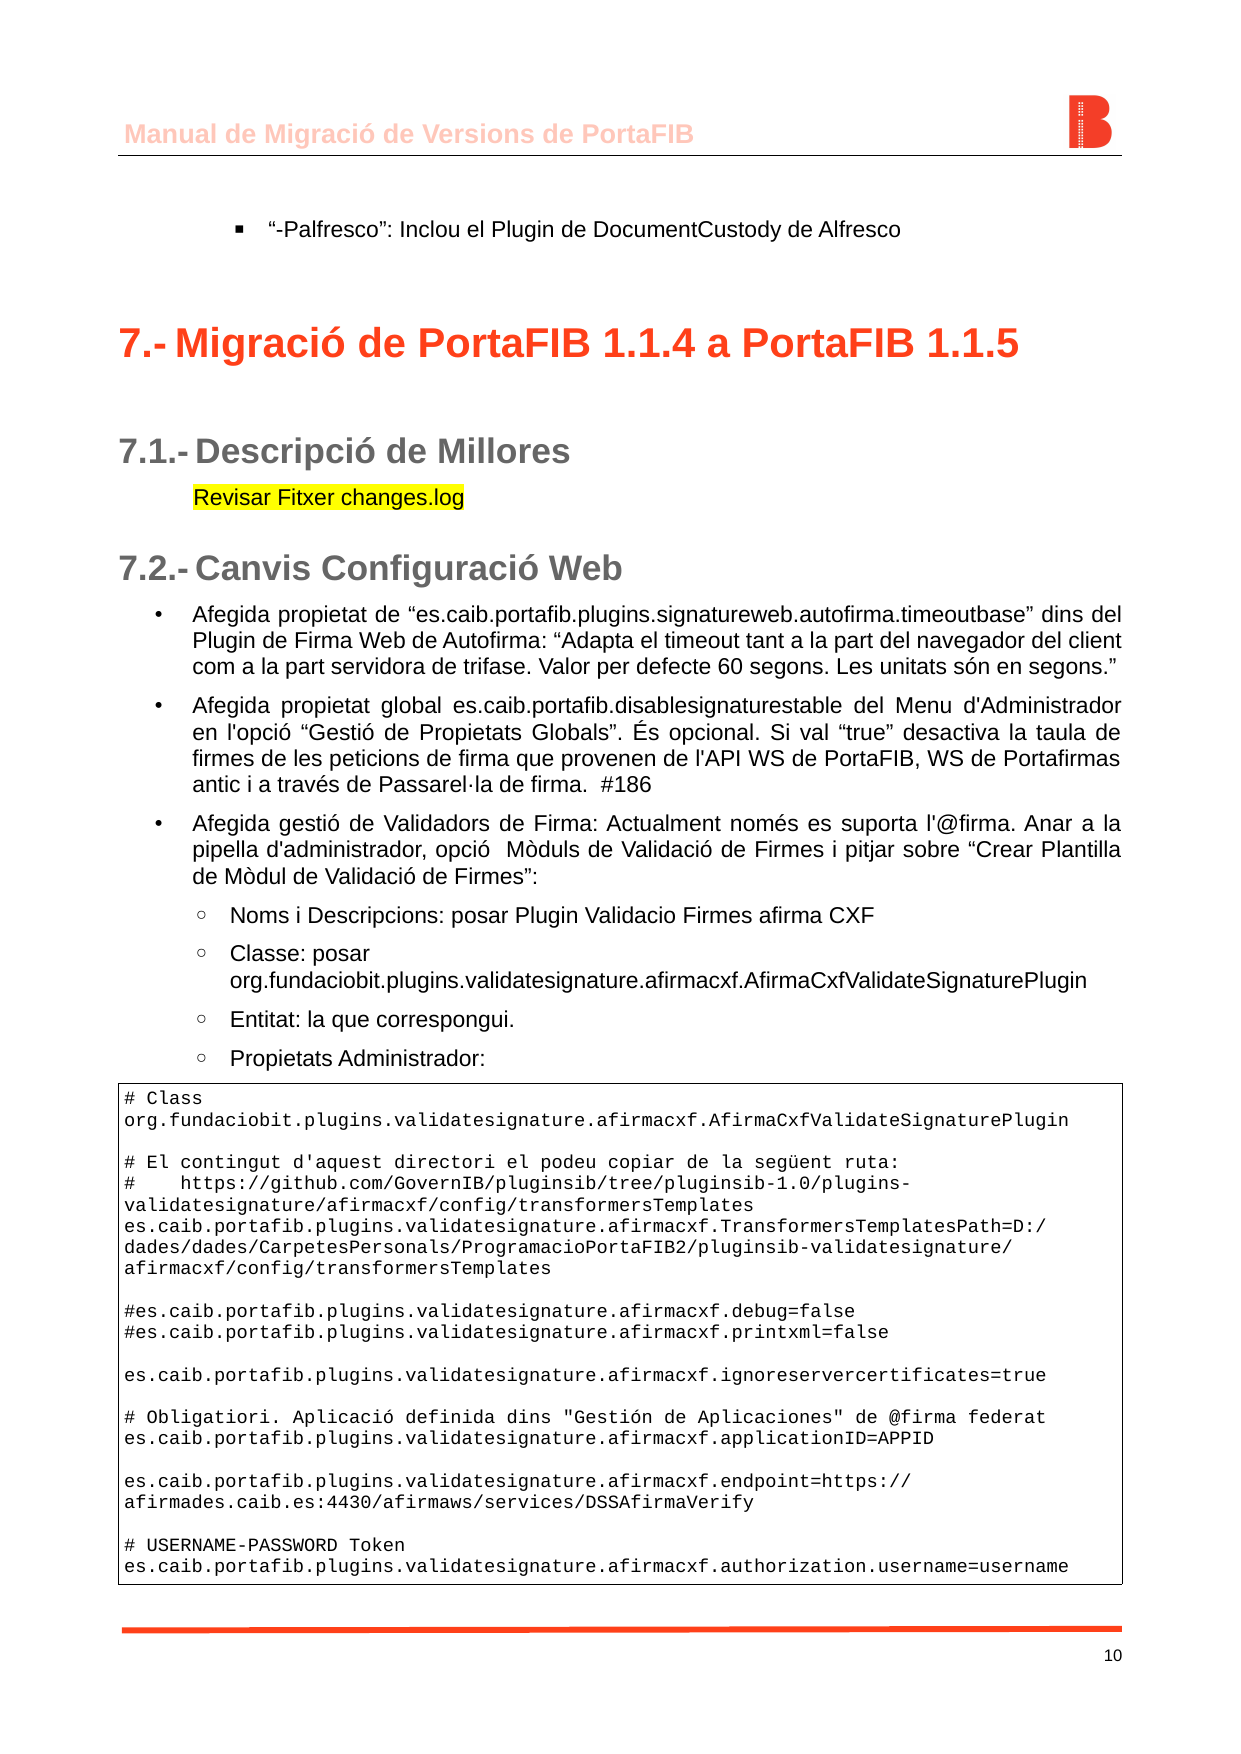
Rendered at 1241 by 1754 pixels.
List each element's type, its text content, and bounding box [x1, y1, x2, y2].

list Afegida propietat de “es.caib.portafib.plugins.signatureweb.autofirma.timeoutbase” dins del Plugin de Firma Web de Autofirma: “Adapta el timeout tant a la part del navegador del client com a la part servidora de trifase. Valor per defecte 60 segons. Les unitats són en segons.” [154, 601, 1122, 679]
subtitle Migració de PortaFIB 1.1.4 a PortaFIB 1.1.5 [118, 318, 1122, 366]
list Noms i Descripcions: posar Plugin Validacio Firmes afirma CXF [192, 902, 1122, 928]
list Entitat: la que correspongui. [192, 1006, 1122, 1032]
table_header # Class org.fundaciobit.plugins.validatesignature.afirmacxf.AfirmaCxfValidateSignaturePlugin # El contingut d'aquest directori el podeu copiar de la següent ruta: # https://github.com/GovernIB/pluginsib/tree/pluginsib-1.0/plugins-validatesignature/afirmacxf/config/transformersTemplates es.caib.portafib.plugins.validatesignature.afirmacxf.TransformersTemplatesPath=D:/dades/dades/CarpetesPersonals/ProgramacioPortaFIB2/pluginsib-validatesignature/afirmacxf/config/transformersTemplates #es.caib.portafib.plugins.validatesignature.afirmacxf.debug=false #es.caib.portafib.plugins.validatesignature.afirmacxf.printxml=false es.caib.portafib.plugins.validatesignature.afirmacxf.ignoreservercertificates=true # Obligatiori. Aplicació definida dins "Gestión de Aplicaciones" de @firma federat es.caib.portafib.plugins.validatesignature.afirmacxf.applicationID=APPID es.caib.portafib.plugins.validatesignature.afirmacxf.endpoint=https://afirmades.caib.es:4430/afirmaws/services/DSSAfirmaVerify # USERNAME-PASSWORD Token es.caib.portafib.plugins.validatesignature.afirmacxf.authorization.username=username [119, 1084, 1122, 1584]
list Classe: posar org.fundaciobit.plugins.validatesignature.afirmacxf.AfirmaCxfValidateSignaturePlugin [192, 940, 1122, 993]
list “-Palfresco”: Inclou el Plugin de DocumentCustody de Alfresco [231, 216, 1122, 242]
list Afegida propietat global es.caib.portafib.disablesignaturestable del Menu d'Administrador en l'opció “Gestió de Propietats Globals”. És opcional. Si val “true” desactiva la taula de firmes de les peticions de firma que provenen de l'API WS de PortaFIB, WS de Portafirmas antic i a través de Passarel·la de firma. #186 [154, 692, 1122, 797]
subtitle Canvis Configuració Web [118, 547, 1122, 588]
picture [1063, 94, 1117, 150]
list Propietats Administrador: [192, 1044, 1122, 1071]
list Afegida gestió de Validadors de Firma: Actualment només es suporta l'@firma. Anar a la pipella d'administrador, opció Mòduls de Validació de Firmes i pitjar sobre “Crear Plantilla de Mòdul de Validació de Firmes”: [154, 810, 1122, 889]
subtitle Descripció de Millores [118, 430, 1122, 471]
text Revisar Fitxer changes.log [118, 483, 1122, 510]
